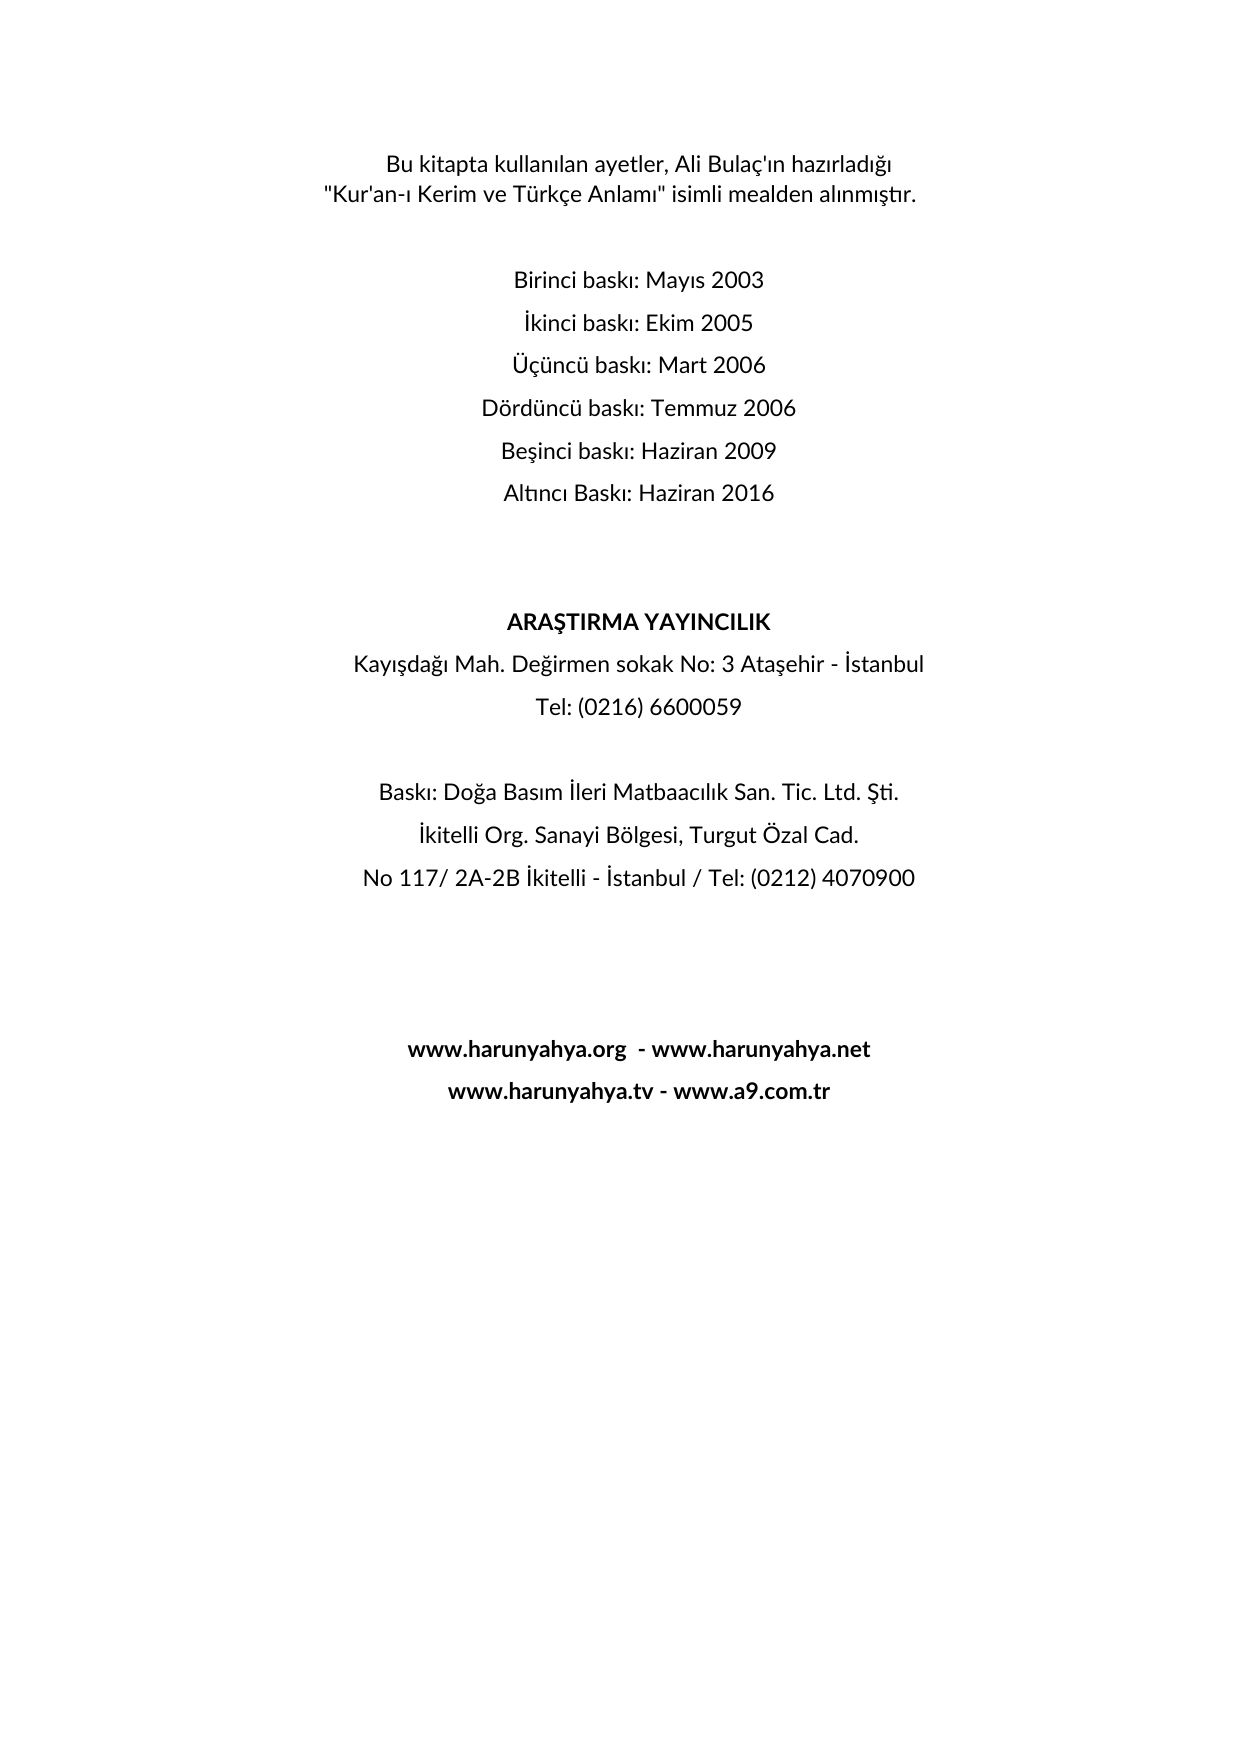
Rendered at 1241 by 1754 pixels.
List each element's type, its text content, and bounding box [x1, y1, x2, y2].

text İkitelli Org. Sanayi Bölgesi, Turgut Özal Cad. [150, 821, 1090, 848]
text www.harunyahya.org - www.harunyahya.net [150, 1034, 1090, 1062]
text İkinci baskı: Ekim 2005 [150, 308, 1090, 336]
text Birinci baskı: Mayıs 2003 [150, 266, 1090, 293]
text ARAŞTIRMA YAYINCILIK [150, 607, 1090, 635]
text Tel: (0216) 6600059 [150, 693, 1090, 720]
text Baskı: Doğa Basım İleri Matbaacılık San. Tic. Ltd. Şti. [150, 778, 1090, 806]
text Üçüncü baskı: Mart 2006 [150, 351, 1090, 378]
text Dördüncü baskı: Temmuz 2006 [150, 394, 1090, 421]
text Beşinci baskı: Haziran 2009 [150, 436, 1090, 464]
text No 117/ 2A-2B İkitelli - İstanbul / Tel: (0212) 4070900 [150, 863, 1090, 891]
text Bu kitapta kullanılan ayetler, Ali Bulaç'ın hazırladığı "Kur'an-ı Kerim ve Türkçe Anlamı" isimli mealden alınmıştır. [150, 150, 1090, 208]
text Altıncı Baskı: Haziran 2016 [150, 479, 1090, 507]
text www.harunyahya.tv - www.a9.com.tr [150, 1077, 1090, 1104]
text Kayışdağı Mah. Değirmen sokak No: 3 Ataşehir - İstanbul [150, 650, 1090, 677]
